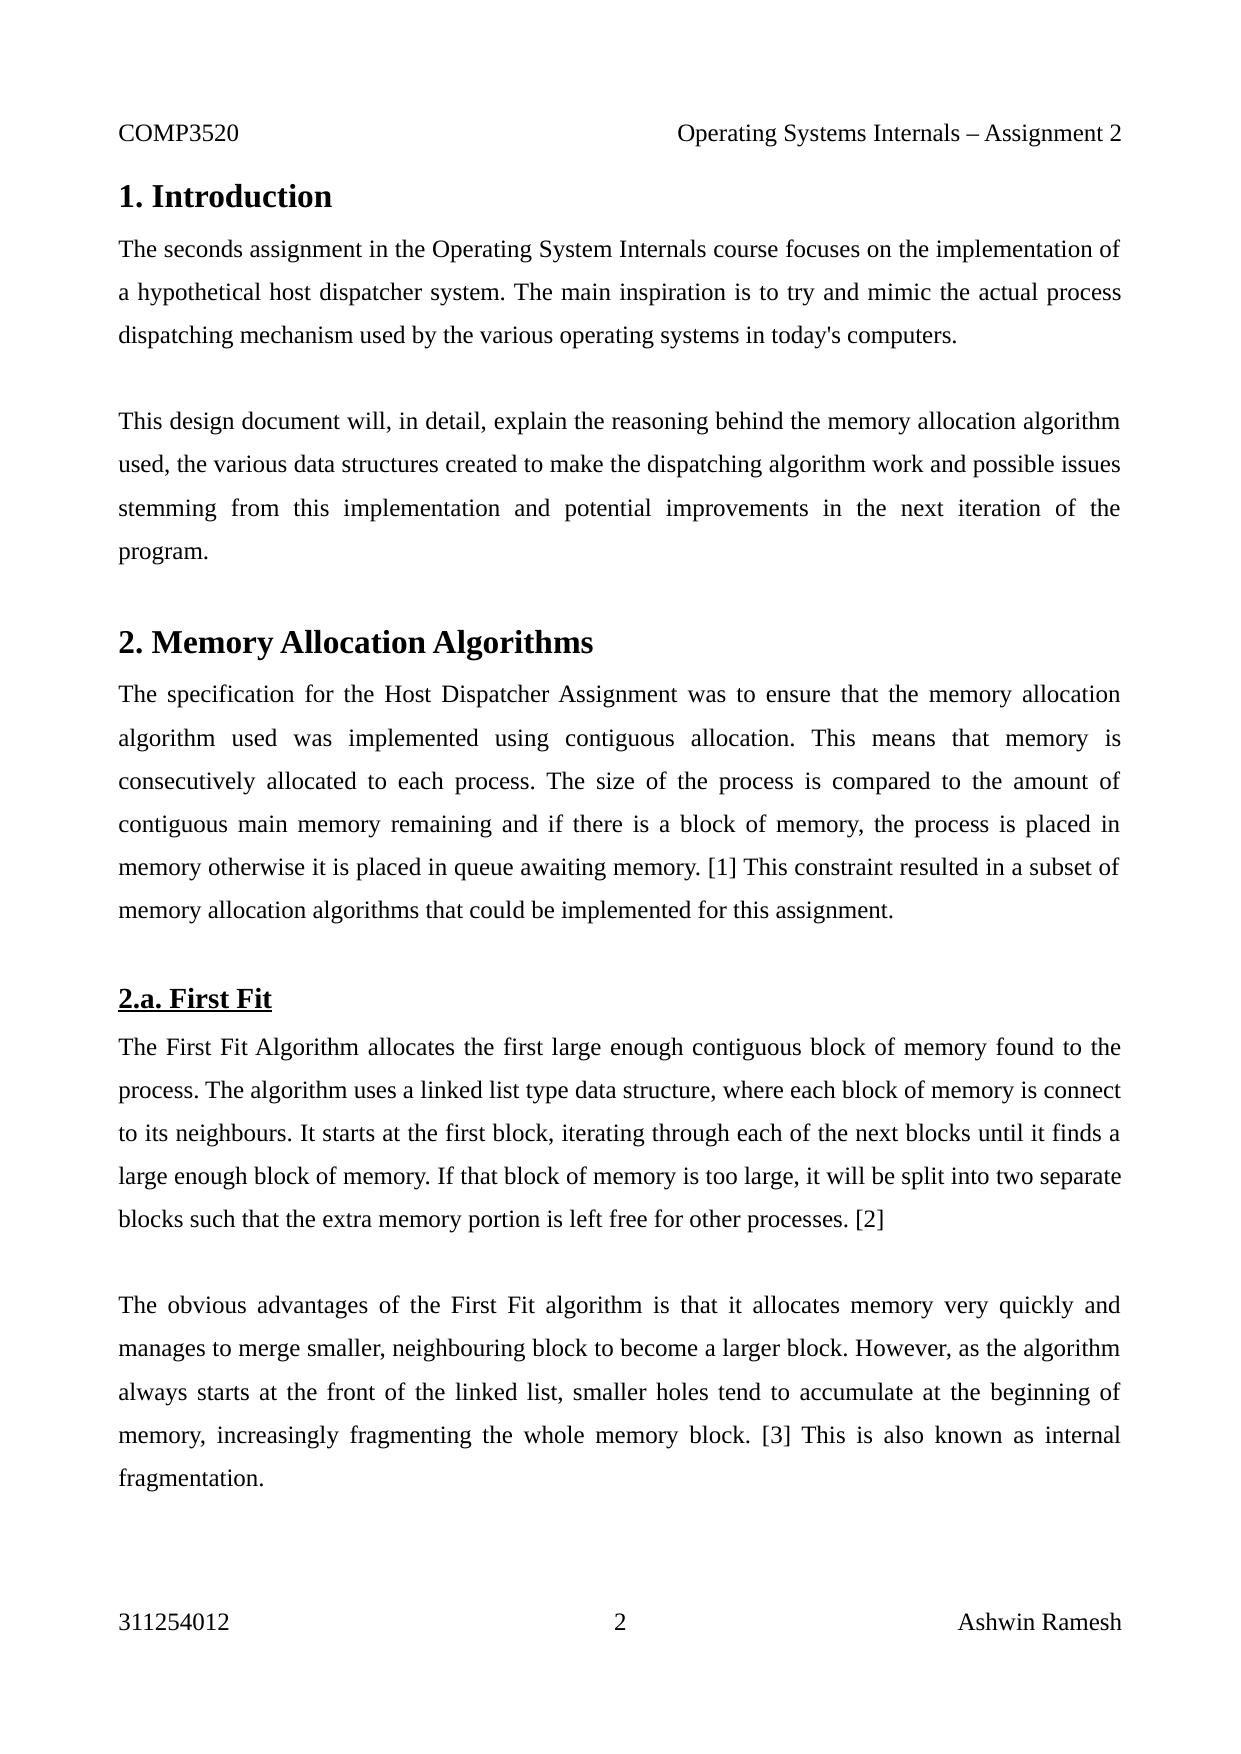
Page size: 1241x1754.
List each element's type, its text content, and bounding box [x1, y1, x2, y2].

text 2.a. First Fit [118, 981, 1122, 1015]
text The obvious advantages of the First Fit algorithm is that it allocates memory very quickly and manages to merge smaller, neighbouring block to become a larger block. However, as the algorithm always starts at the front of the linked list, smaller holes tend to accumulate at the beginning of memory, increasingly fragmenting the whole memory block. [3] This is also known as internal fragmentation. [118, 1290, 1122, 1492]
text The First Fit Algorithm allocates the first large enough contiguous block of memory found to the process. The algorithm uses a linked list type data structure, where each block of memory is connect to its neighbours. It starts at the first block, iterating through each of the next blocks until it finds a large enough block of memory. If that block of memory is too large, it will be split into two separate blocks such that the extra memory portion is left free for other processes. [2] [118, 1032, 1122, 1233]
text The specification for the Host Dispatcher Assignment was to ensure that the memory allocation algorithm used was implemented using contiguous allocation. This means that memory is consecutively allocated to each process. The size of the process is compared to the amount of contiguous main memory remaining and if there is a block of memory, the process is placed in memory otherwise it is placed in queue awaiting memory. [1] This constraint resulted in a subset of memory allocation algorithms that could be implemented for this assignment. [118, 679, 1122, 924]
text 1. Introduction [118, 176, 1122, 215]
text This design document will, in detail, explain the reasoning behind the memory allocation algorithm used, the various data structures created to make the dispatching algorithm work and possible issues stemming from this implementation and potential improvements in the next iteration of the program. [118, 406, 1122, 564]
text 2. Memory Allocation Algorithms [118, 622, 1122, 660]
text The seconds assignment in the Operating System Internals course focuses on the implementation of a hypothetical host dispatcher system. The main inspiration is to try and mimic the actual process dispatching mechanism used by the various operating systems in today's computers. [118, 234, 1122, 349]
